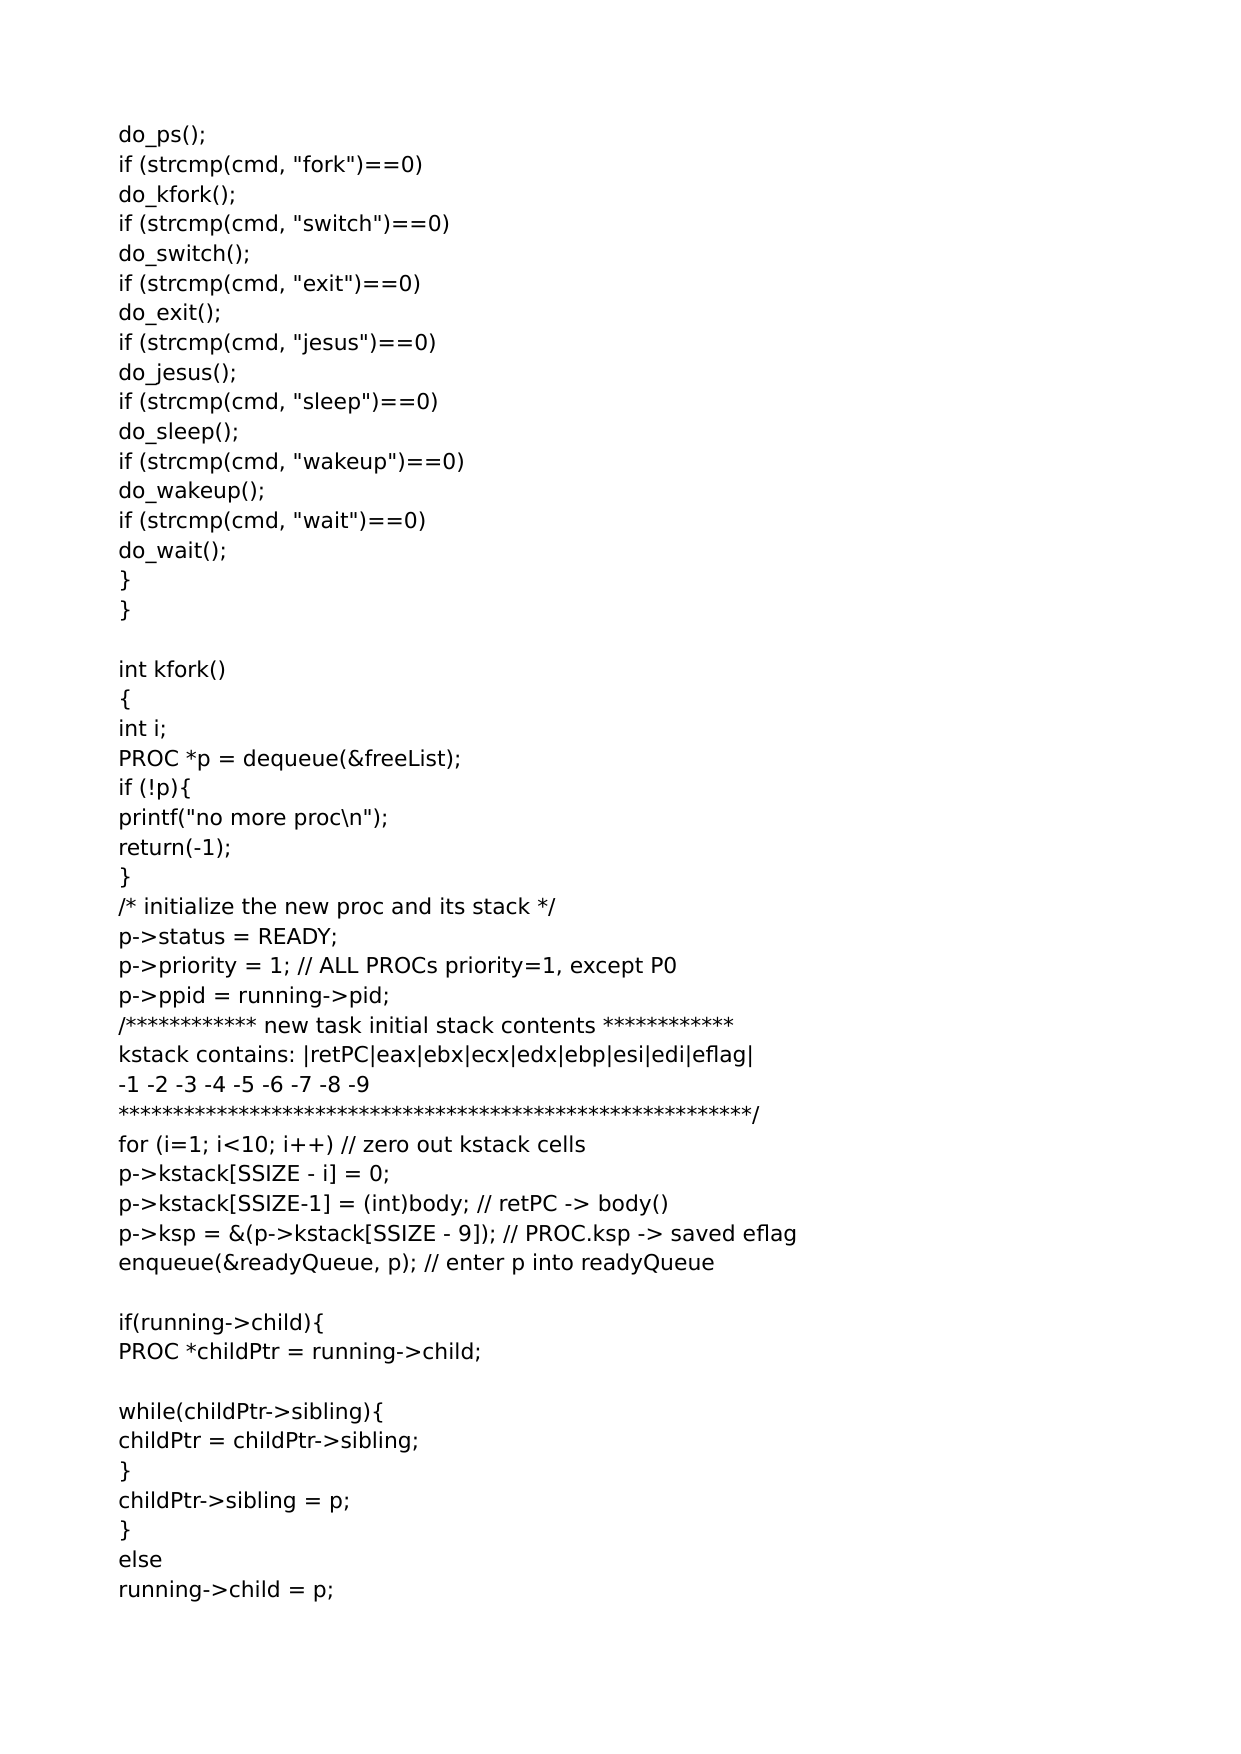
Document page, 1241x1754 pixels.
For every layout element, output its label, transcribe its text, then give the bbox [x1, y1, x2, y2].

text if (strcmp(cmd, "jesus")==0) [118, 326, 1122, 356]
text if (!p){ [118, 771, 1122, 801]
text do_sleep(); [118, 415, 1122, 445]
text p->ksp = &(p->kstack[SSIZE - 9]); // PROC.ksp -> saved eflag [118, 1217, 1122, 1246]
text if(running->child){ [118, 1306, 1122, 1335]
text p->status = READY; [118, 920, 1122, 949]
text kstack contains: |retPC|eax|ebx|ecx|edx|ebp|esi|edi|eflag| [118, 1038, 1122, 1068]
text -1 -2 -3 -4 -5 -6 -7 -8 -9 [118, 1068, 1122, 1098]
text enqueue(&readyQueue, p); // enter p into readyQueue [118, 1246, 1122, 1276]
text p->kstack[SSIZE - i] = 0; [118, 1157, 1122, 1187]
text **********************************************************/ [118, 1098, 1122, 1127]
text } [118, 563, 1122, 593]
text do_kfork(); [118, 177, 1122, 207]
text do_exit(); [118, 296, 1122, 326]
text for (i=1; i<10; i++) // zero out kstack cells [118, 1127, 1122, 1157]
text /************ new task initial stack contents ************ [118, 1009, 1122, 1038]
text do_ps(); [118, 118, 1122, 148]
text running->child = p; [118, 1573, 1122, 1602]
text do_wakeup(); [118, 474, 1122, 504]
text p->ppid = running->pid; [118, 979, 1122, 1009]
text } [118, 1454, 1122, 1484]
text } [118, 860, 1122, 890]
text } [118, 1513, 1122, 1543]
text { [118, 682, 1122, 712]
text printf("no more proc\n"); [118, 801, 1122, 831]
text /* initialize the new proc and its stack */ [118, 890, 1122, 920]
text do_jesus(); [118, 356, 1122, 385]
text do_switch(); [118, 237, 1122, 267]
text if (strcmp(cmd, "wakeup")==0) [118, 445, 1122, 474]
text p->priority = 1; // ALL PROCs priority=1, except P0 [118, 949, 1122, 979]
text do_wait(); [118, 534, 1122, 563]
text int i; [118, 712, 1122, 742]
text else [118, 1543, 1122, 1573]
text while(childPtr->sibling){ [118, 1395, 1122, 1424]
text int kfork() [118, 652, 1122, 682]
text if (strcmp(cmd, "exit")==0) [118, 267, 1122, 296]
text if (strcmp(cmd, "wait")==0) [118, 504, 1122, 534]
text PROC *childPtr = running->child; [118, 1335, 1122, 1365]
text if (strcmp(cmd, "switch")==0) [118, 207, 1122, 237]
text childPtr->sibling = p; [118, 1484, 1122, 1513]
text childPtr = childPtr->sibling; [118, 1424, 1122, 1454]
text if (strcmp(cmd, "fork")==0) [118, 148, 1122, 177]
text if (strcmp(cmd, "sleep")==0) [118, 385, 1122, 415]
text PROC *p = dequeue(&freeList); [118, 742, 1122, 771]
text return(-1); [118, 831, 1122, 860]
text p->kstack[SSIZE-1] = (int)body; // retPC -> body() [118, 1187, 1122, 1217]
text } [118, 593, 1122, 623]
